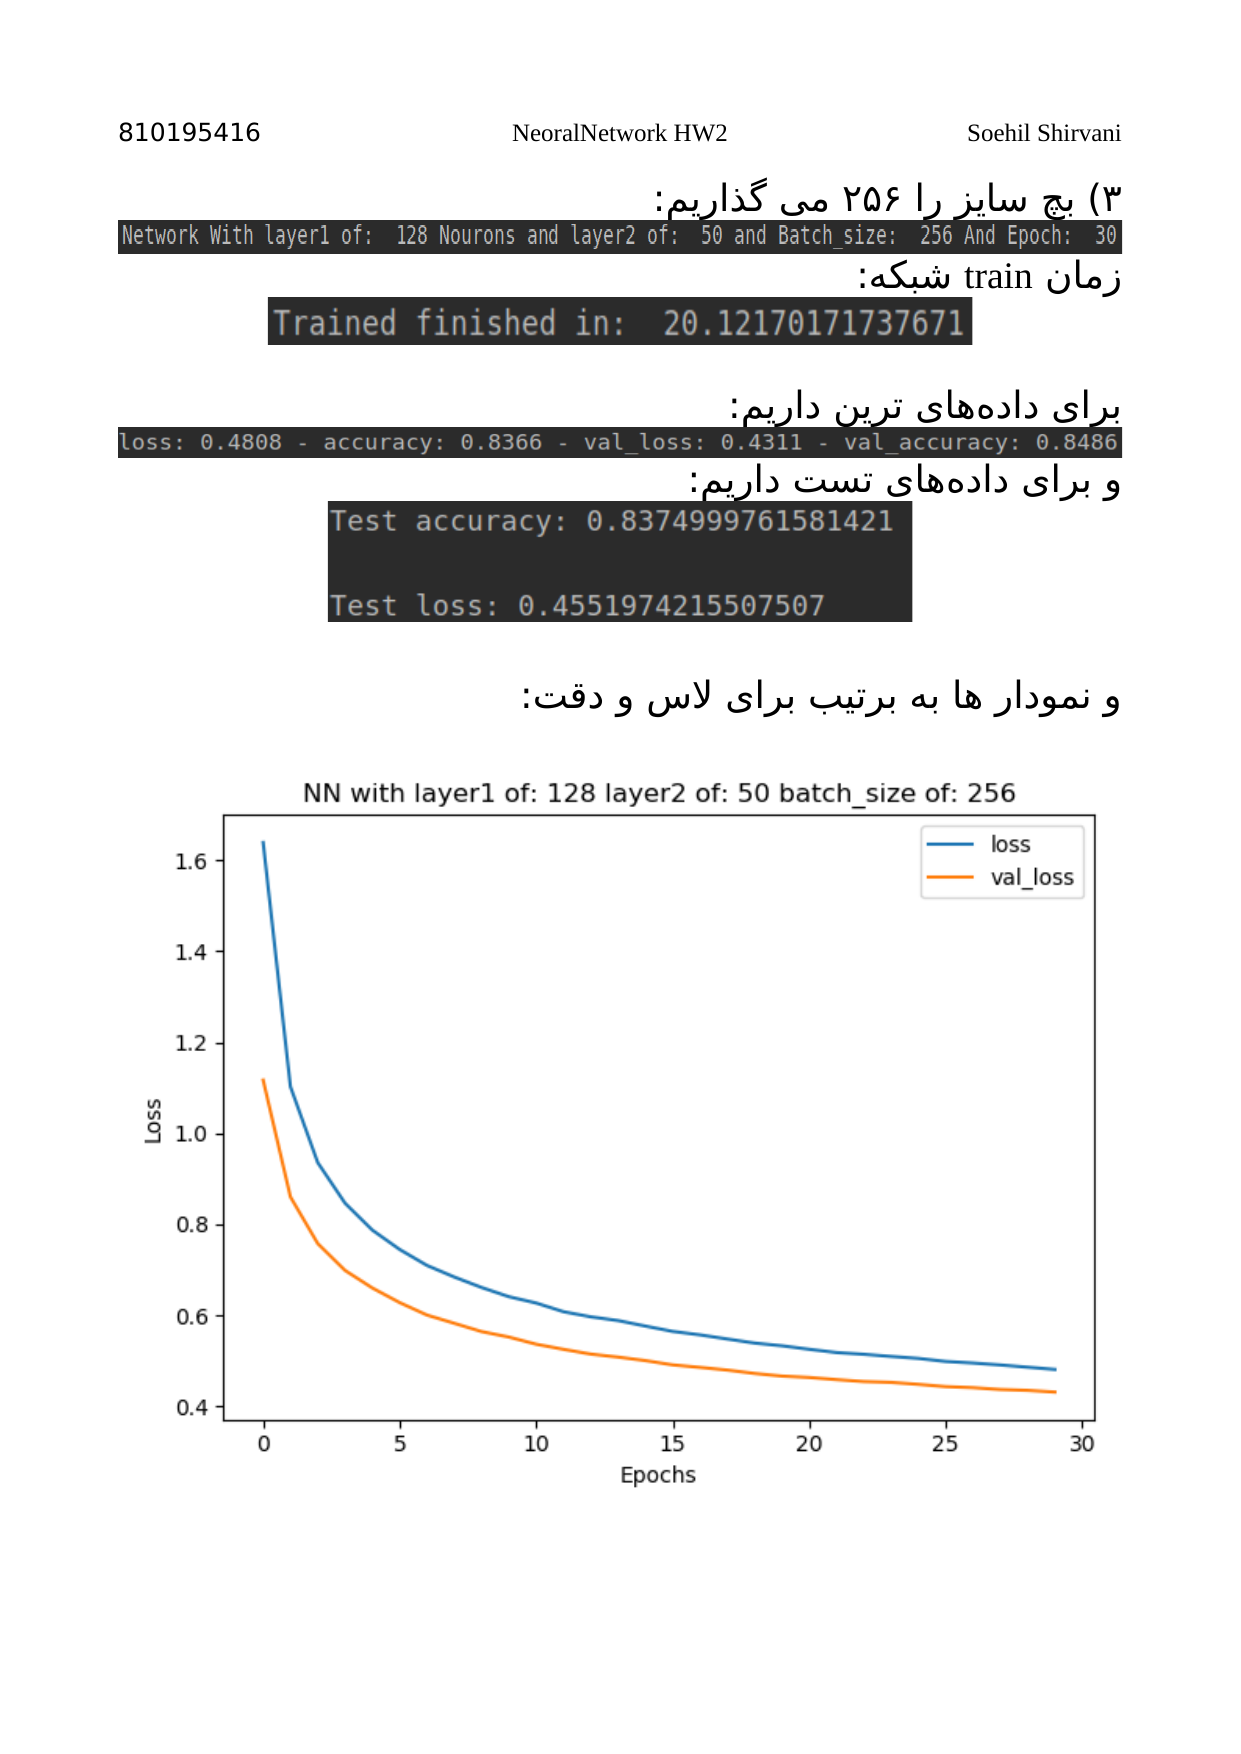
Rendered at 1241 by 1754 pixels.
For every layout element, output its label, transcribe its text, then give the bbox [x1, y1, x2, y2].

text ۳) بچ سایز را ۲۵۶ می گذاریم: [118, 177, 1122, 220]
picture [120, 760, 1121, 1511]
text برای داده‌های ترین داریم: [118, 383, 1122, 427]
text و نمودار ها به برتیب برای لاس و دقت: [118, 674, 1122, 717]
picture [267, 297, 973, 345]
text زمان train شبکه: [118, 254, 1122, 297]
picture [118, 220, 1123, 254]
picture [118, 427, 1123, 458]
picture [327, 501, 913, 622]
text و برای داده‌های تست داریم: [118, 458, 1122, 501]
